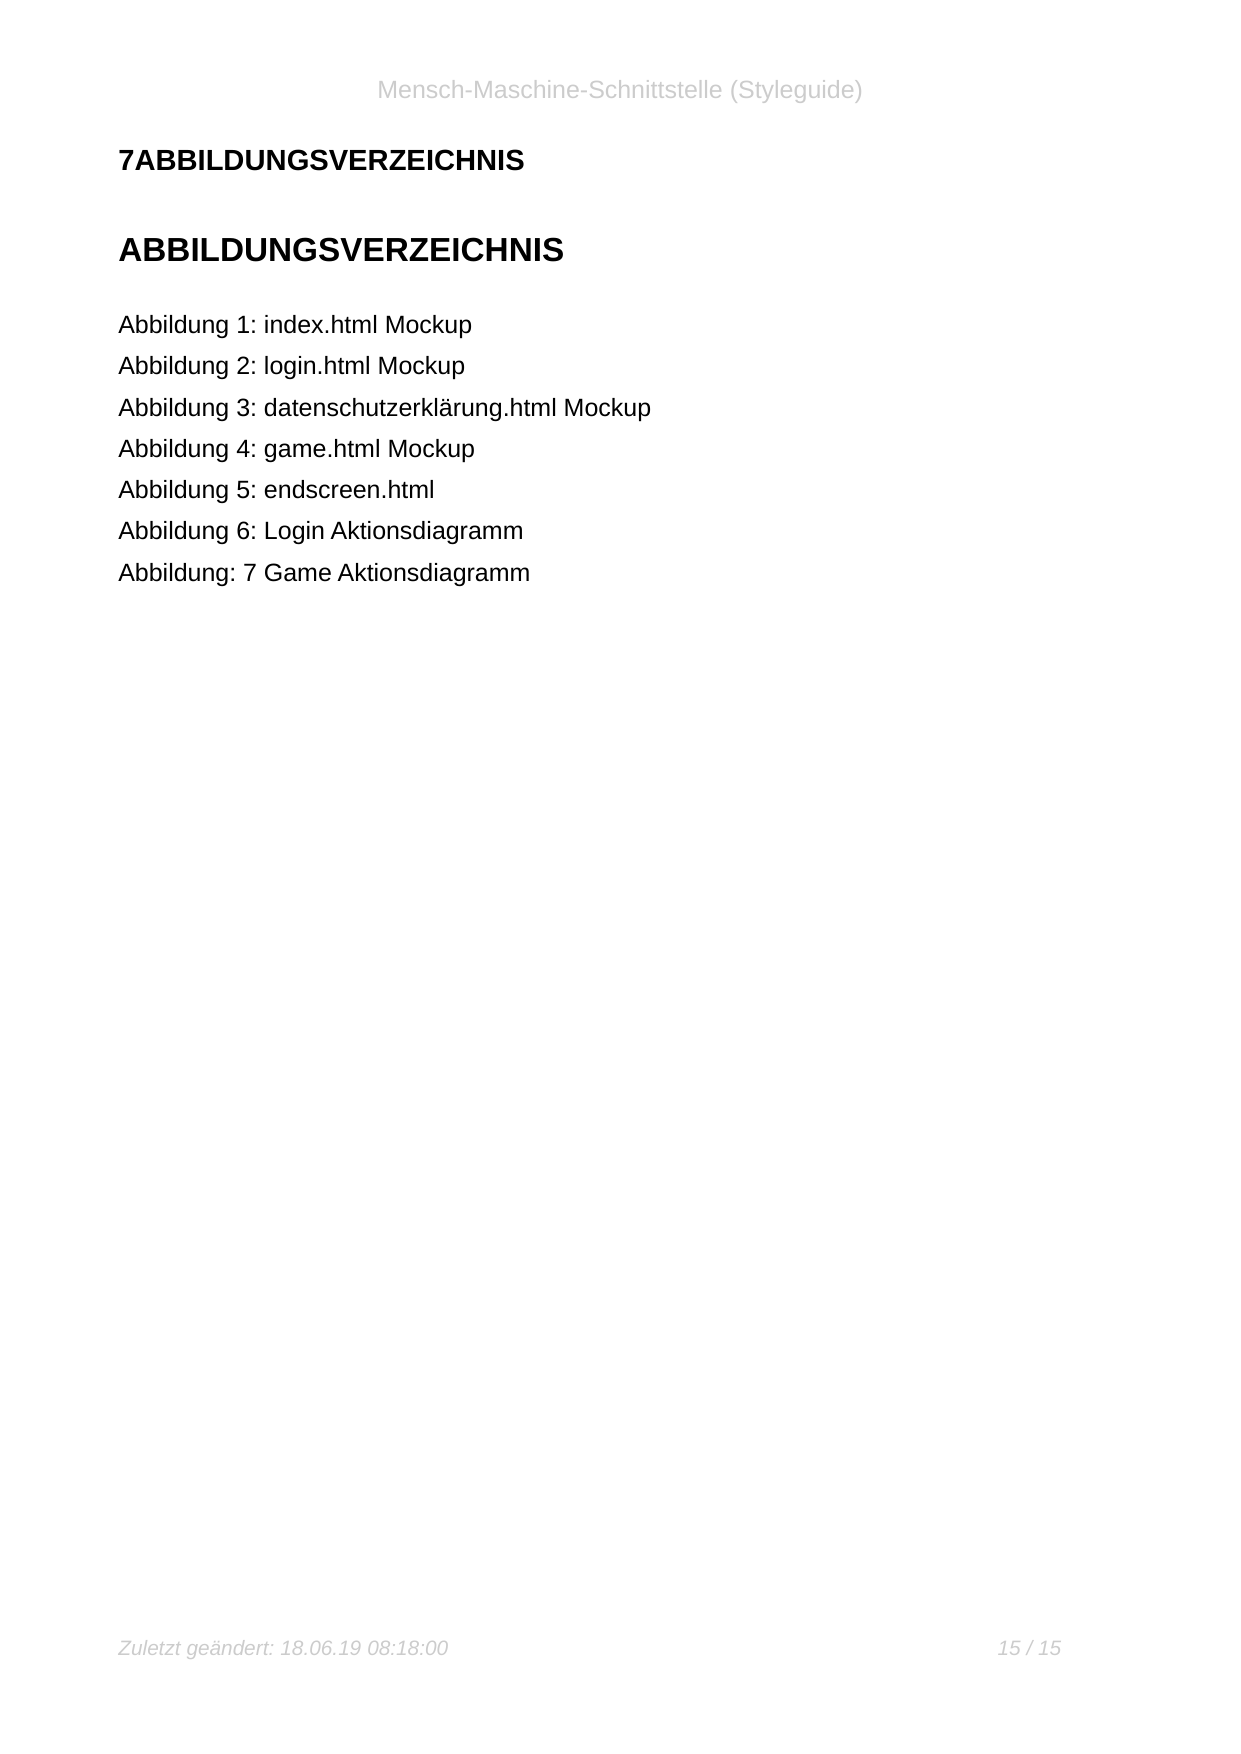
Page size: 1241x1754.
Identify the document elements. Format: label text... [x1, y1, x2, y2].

text Abbildung 4: game.html Mockup [118, 434, 1122, 463]
text Abbildung 5: endscreen.html [118, 475, 1122, 504]
text Abbildung: 7 Game Aktionsdiagramm [118, 558, 1122, 586]
text Abbildung 3: datenschutzerklärung.html Mockup [118, 393, 1122, 421]
subtitle Abbildungsverzeichnis [118, 143, 1122, 177]
text Abbildung 1: index.html Mockup [118, 310, 1122, 339]
subtitle Abbildungsverzeichnis [118, 230, 1122, 269]
text Abbildung 2: login.html Mockup [118, 351, 1122, 380]
text Abbildung 6: Login Aktionsdiagramm [118, 516, 1122, 545]
